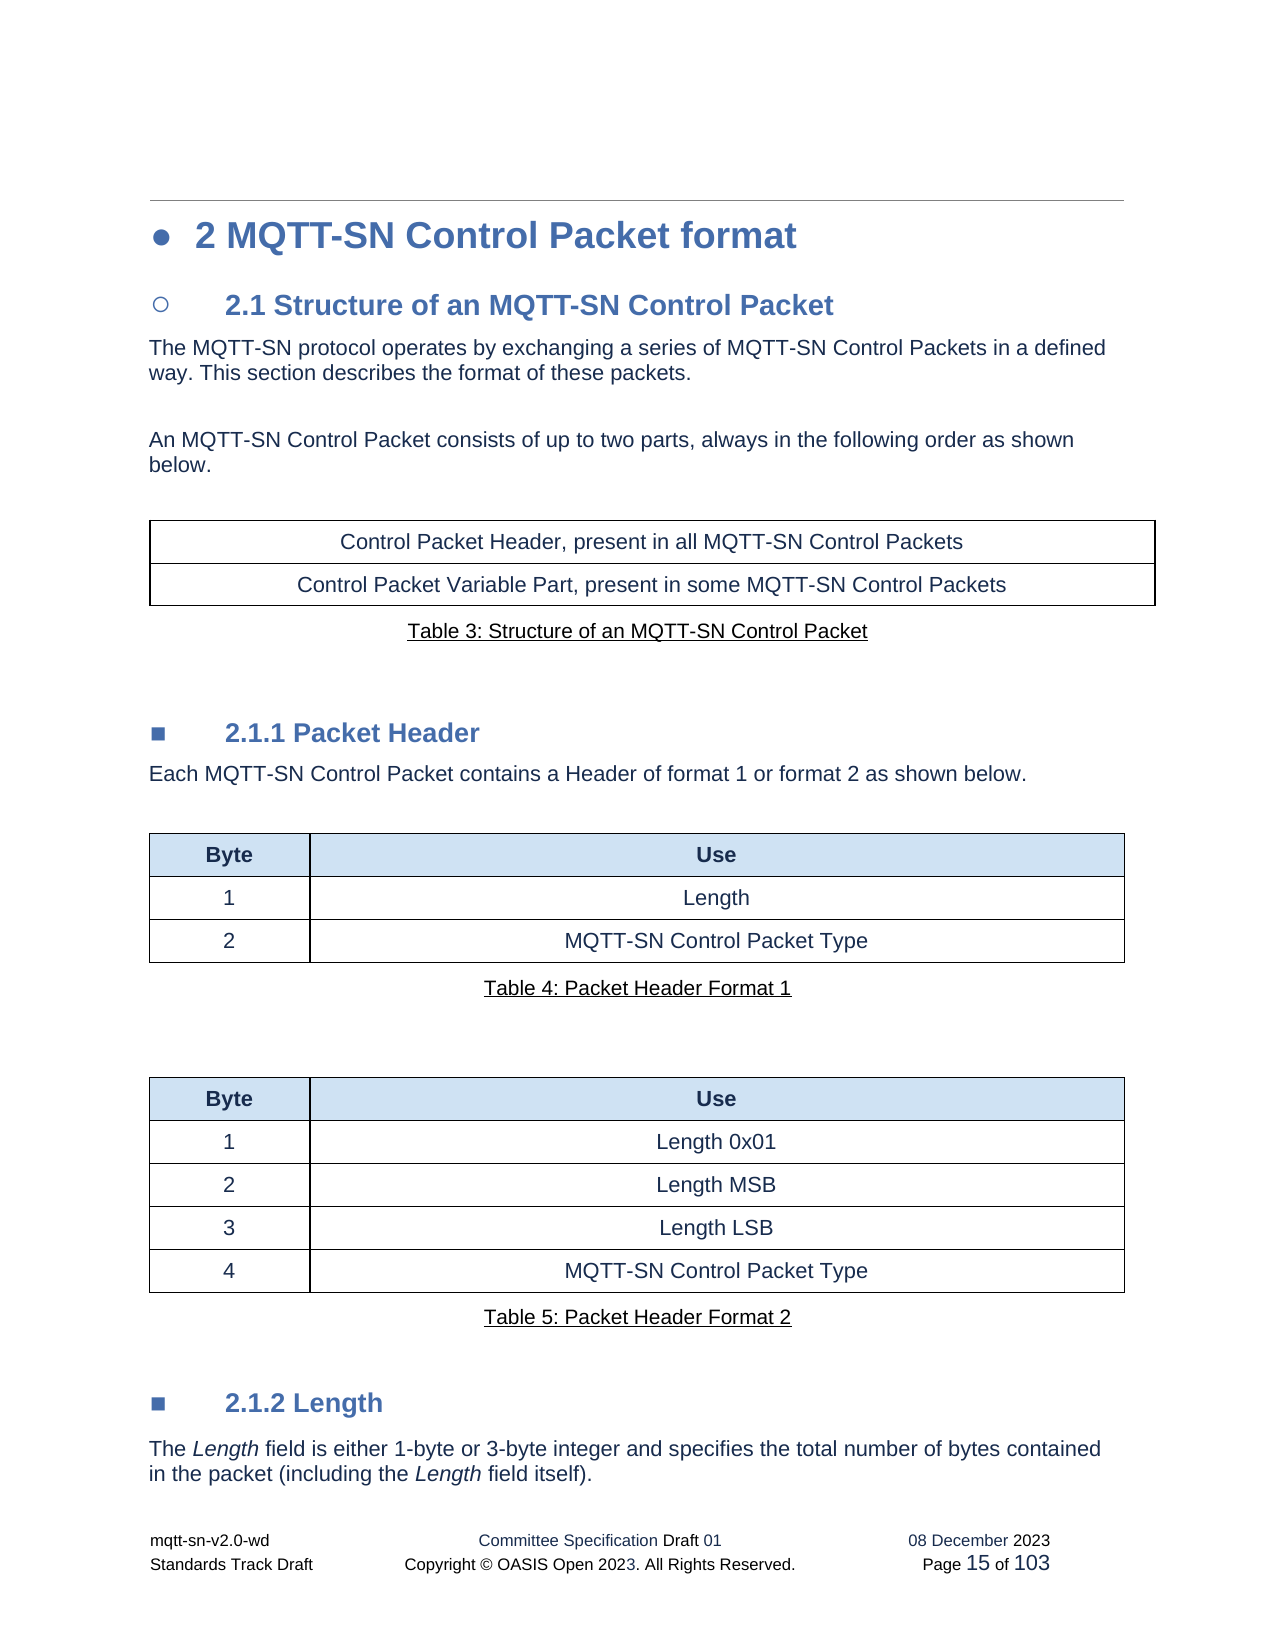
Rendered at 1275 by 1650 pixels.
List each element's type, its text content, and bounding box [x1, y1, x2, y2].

table_cell 2 [150, 1164, 309, 1206]
table_cell Length 0x01 [311, 1121, 1124, 1163]
subtitle 2.1.2 Length [150, 1387, 1124, 1418]
table_header Control Packet Header, present in all MQTT-SN Control Packets [151, 521, 1154, 562]
table_cell 2 [150, 920, 309, 962]
table_cell Length LSB [311, 1207, 1124, 1249]
table_header Byte [150, 834, 309, 876]
table_cell Control Packet Variable Part, present in some MQTT-SN Control Packets [151, 564, 1154, 605]
subtitle 2 MQTT-SN Control Packet format [150, 201, 1124, 257]
table_cell Length MSB [311, 1164, 1124, 1206]
text An MQTT-SN Control Packet consists of up to two parts, always in the following order as shown below. [148, 427, 1124, 478]
table_header Use [311, 1078, 1124, 1120]
text Table 4: Packet Header Format 1 [150, 975, 1125, 999]
subtitle 2.1 Structure of an MQTT-SN Control Packet [150, 282, 1124, 322]
table_cell MQTT-SN Control Packet Type [311, 1250, 1124, 1292]
table_cell 3 [150, 1207, 309, 1249]
text Table 3: Structure of an MQTT-SN Control Packet [150, 619, 1125, 643]
text The Length field is either 1-byte or 3-byte integer and specifies the total number of bytes contained in the packet (including the Length field itself). [148, 1436, 1124, 1486]
text Each MQTT-SN Control Packet contains a Header of format 1 or format 2 as shown below. [148, 761, 1124, 786]
text Table 5: Packet Header Format 2 [150, 1305, 1125, 1329]
table_cell 4 [150, 1250, 309, 1292]
subtitle 2.1.1 Packet Header [150, 717, 1124, 749]
table_cell 1 [150, 1121, 309, 1163]
table_header Use [311, 834, 1124, 876]
table_cell 1 [150, 877, 309, 919]
table_cell Length [311, 877, 1124, 919]
text The MQTT-SN protocol operates by exchanging a series of MQTT-SN Control Packets in a defined way. This section describes the format of these packets. [148, 335, 1124, 385]
table_header Byte [150, 1078, 309, 1120]
table_cell MQTT-SN Control Packet Type [311, 920, 1124, 962]
